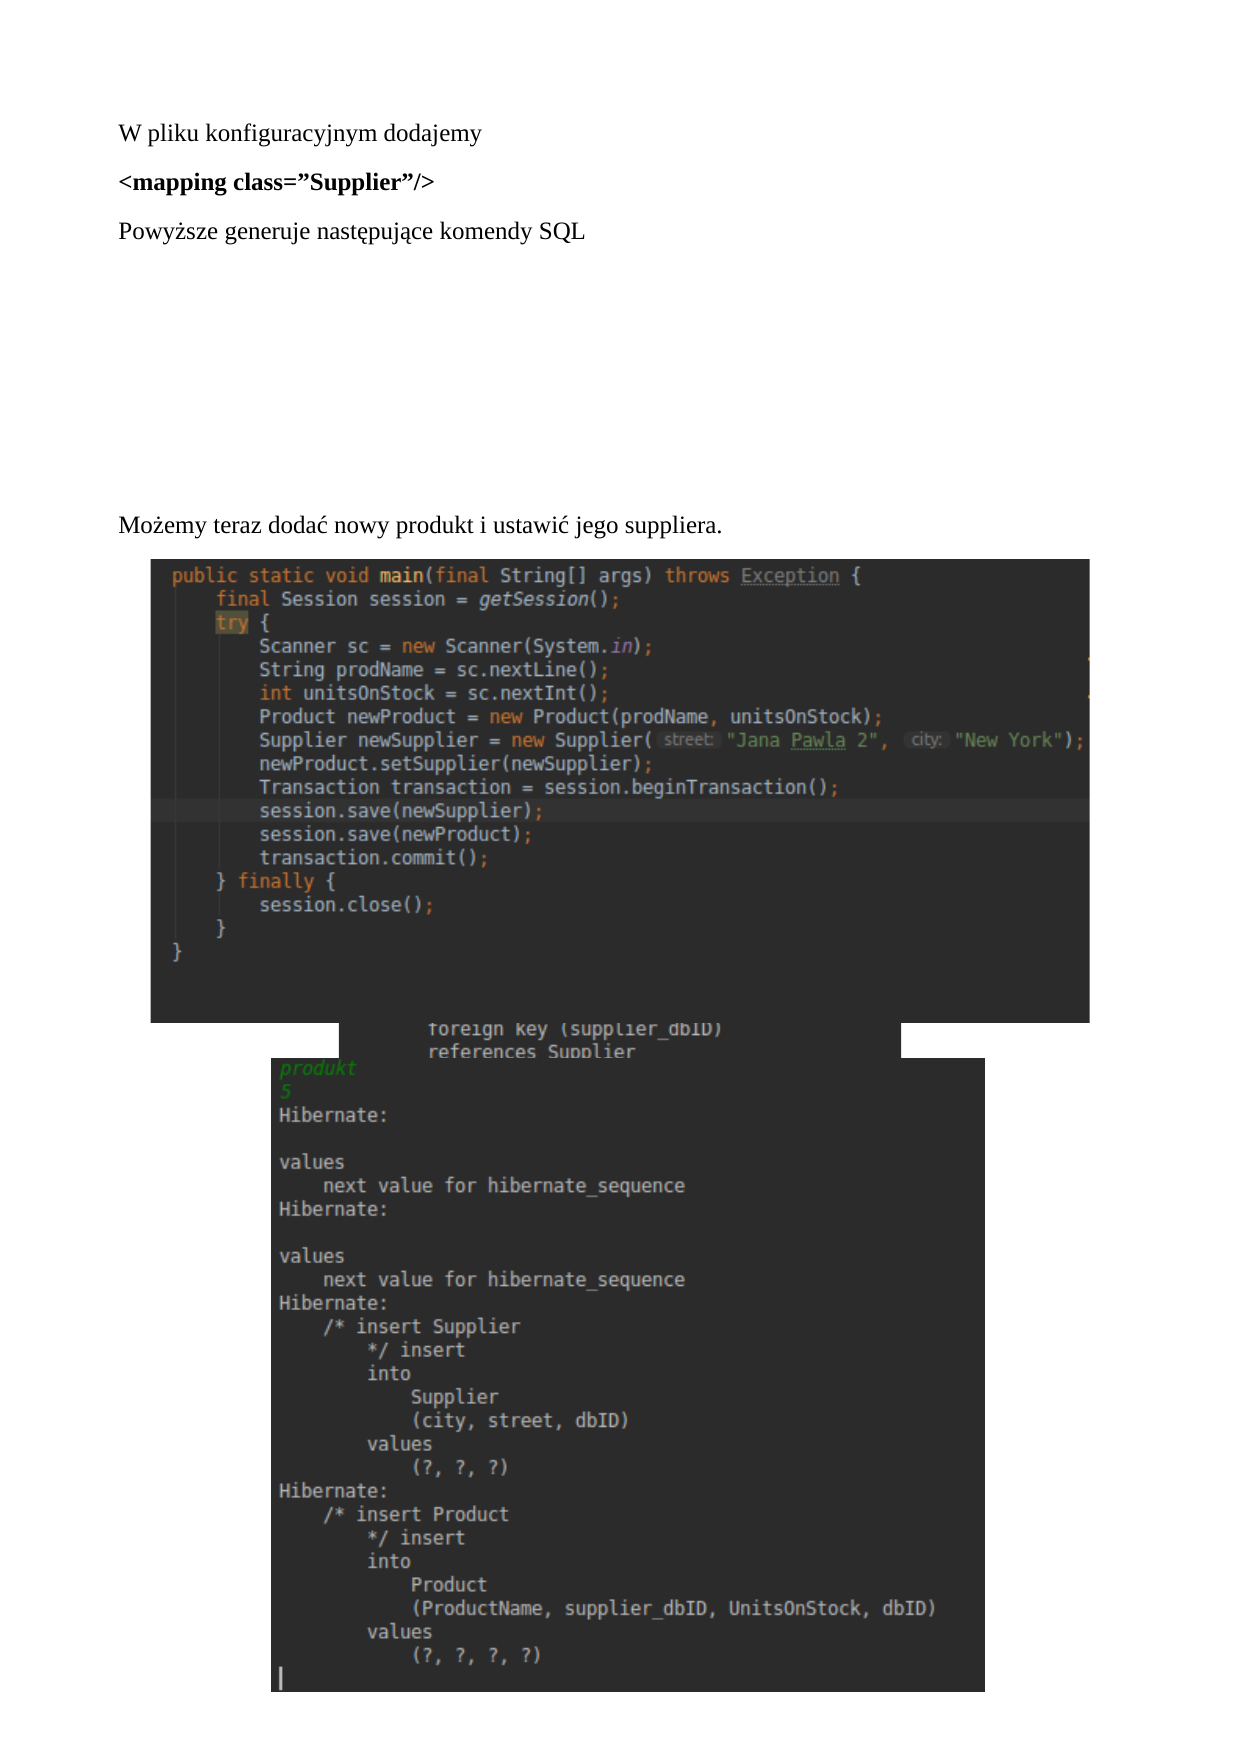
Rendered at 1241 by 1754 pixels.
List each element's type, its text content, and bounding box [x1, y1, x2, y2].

text Możemy teraz dodać nowy produkt i ustawić jego suppliera. [118, 511, 1122, 539]
picture [150, 559, 1090, 1692]
text <mapping class=”Supplier”/> [118, 167, 1122, 196]
text Powyższe generuje następujące komendy SQL [118, 216, 1122, 245]
text W pliku konfiguracyjnym dodajemy [118, 118, 1122, 147]
